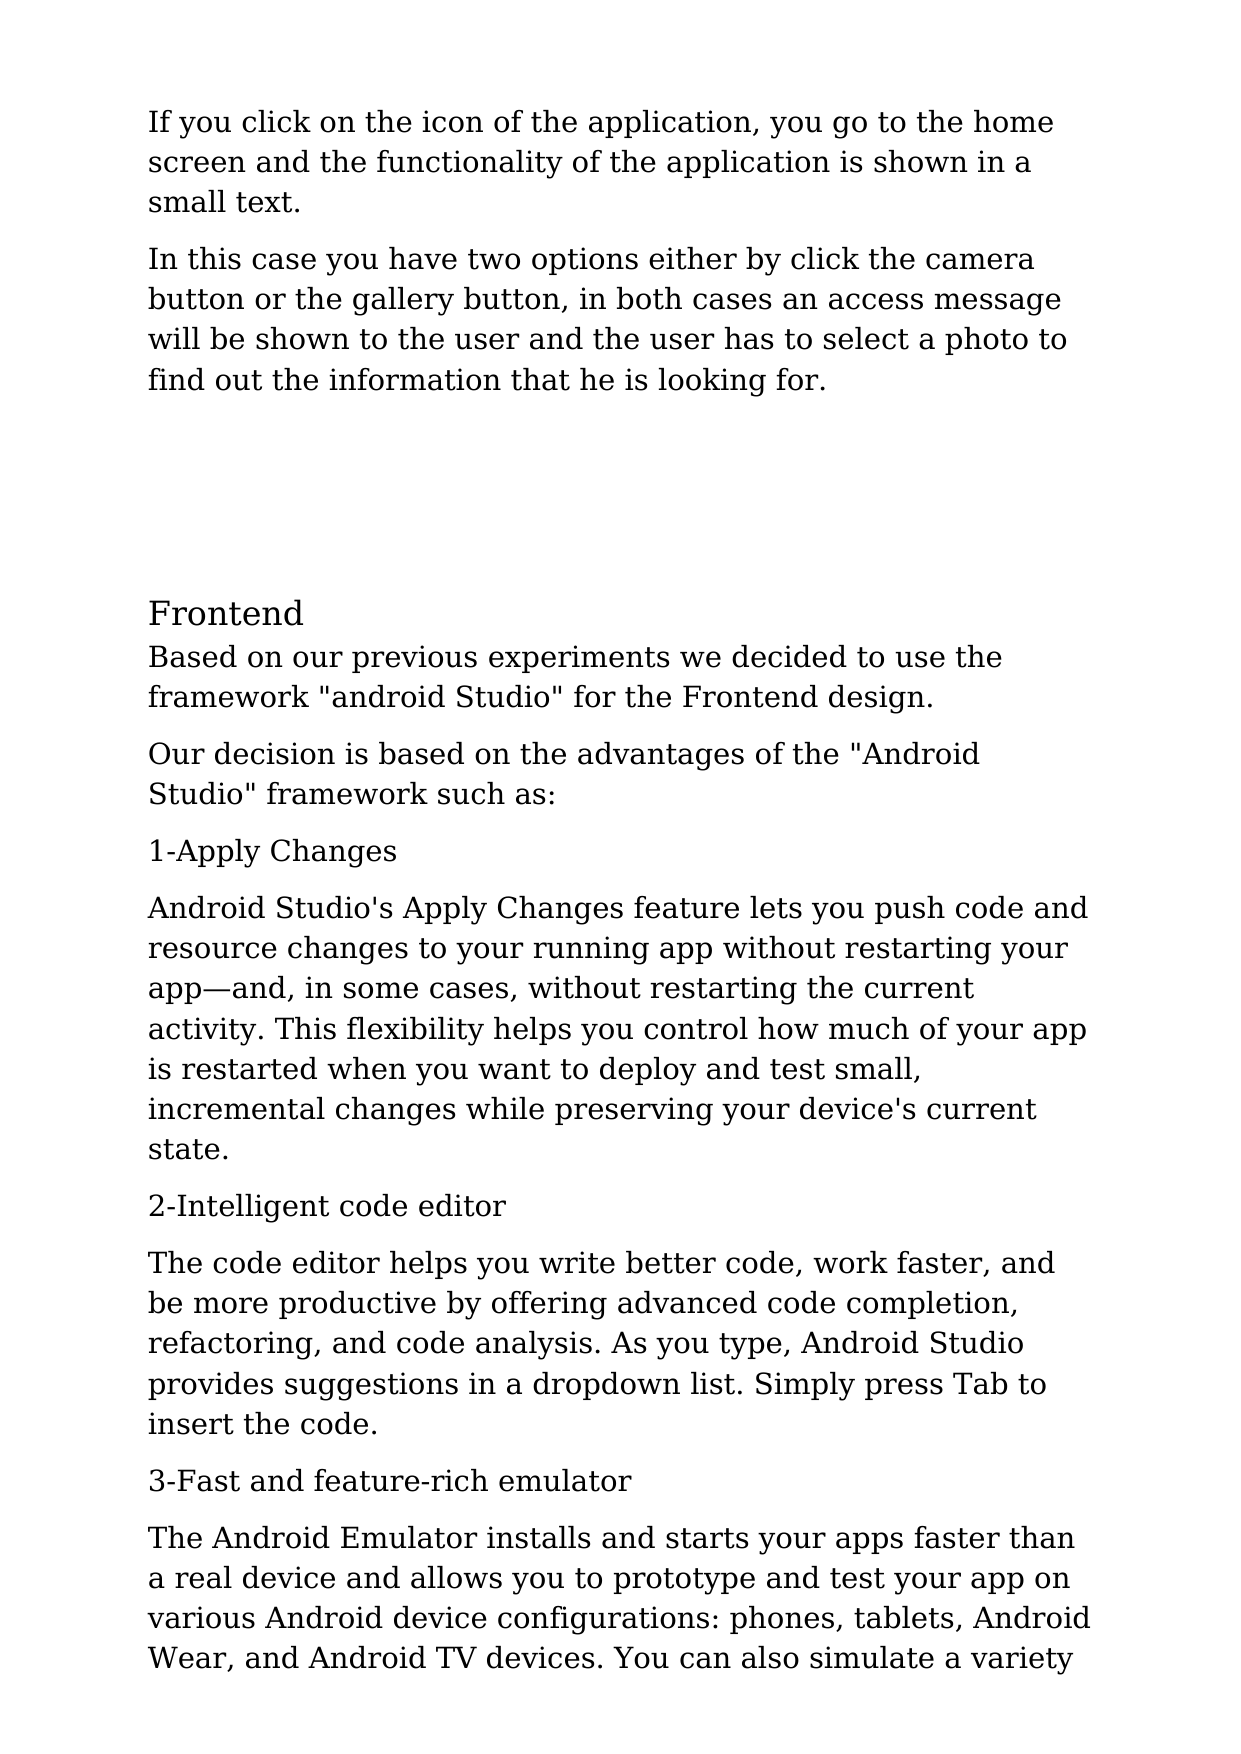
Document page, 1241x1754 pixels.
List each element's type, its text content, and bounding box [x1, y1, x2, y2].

text Our decision is based on the advantages of the "Android Studio" framework such as: [148, 736, 1092, 811]
text 3-Fast and feature-rich emulator [148, 1462, 1092, 1497]
text In this case you have two options either by click the camera button or the gallery button, in both cases an access message will be shown to the user and the user has to select a photo to find out the information that he is looking for. [148, 240, 1092, 396]
text If you click on the icon of the application, you go to the home screen and the functionality of the application is shown in a small text. [148, 103, 1092, 218]
subtitle Frontend [148, 593, 1092, 633]
text The Android Emulator installs and starts your apps faster than a real device and allows you to prototype and test your app on various Android device configurations: phones, tablets, Android Wear, and Android TV devices. You can also simulate a variety [148, 1519, 1092, 1675]
text 1-Apply Changes [148, 833, 1092, 868]
text The code editor helps you write better code, work faster, and be more productive by offering advanced code completion, refactoring, and code analysis. As you type, Android Studio provides suggestions in a dropdown list. Simply press Tab to insert the code. [148, 1244, 1092, 1440]
text Based on our previous experiments we decided to use the framework "android Studio" for the Frontend design. [148, 638, 1092, 714]
text 2-Intelligent code editor [148, 1188, 1092, 1223]
text Android Studio's Apply Changes feature lets you push code and resource changes to your running app without restarting your app—and, in some cases, without restarting the current activity. This flexibility helps you control how much of your app is restarted when you want to deploy and test small, incremental changes while preserving your device's current state. [148, 889, 1092, 1166]
